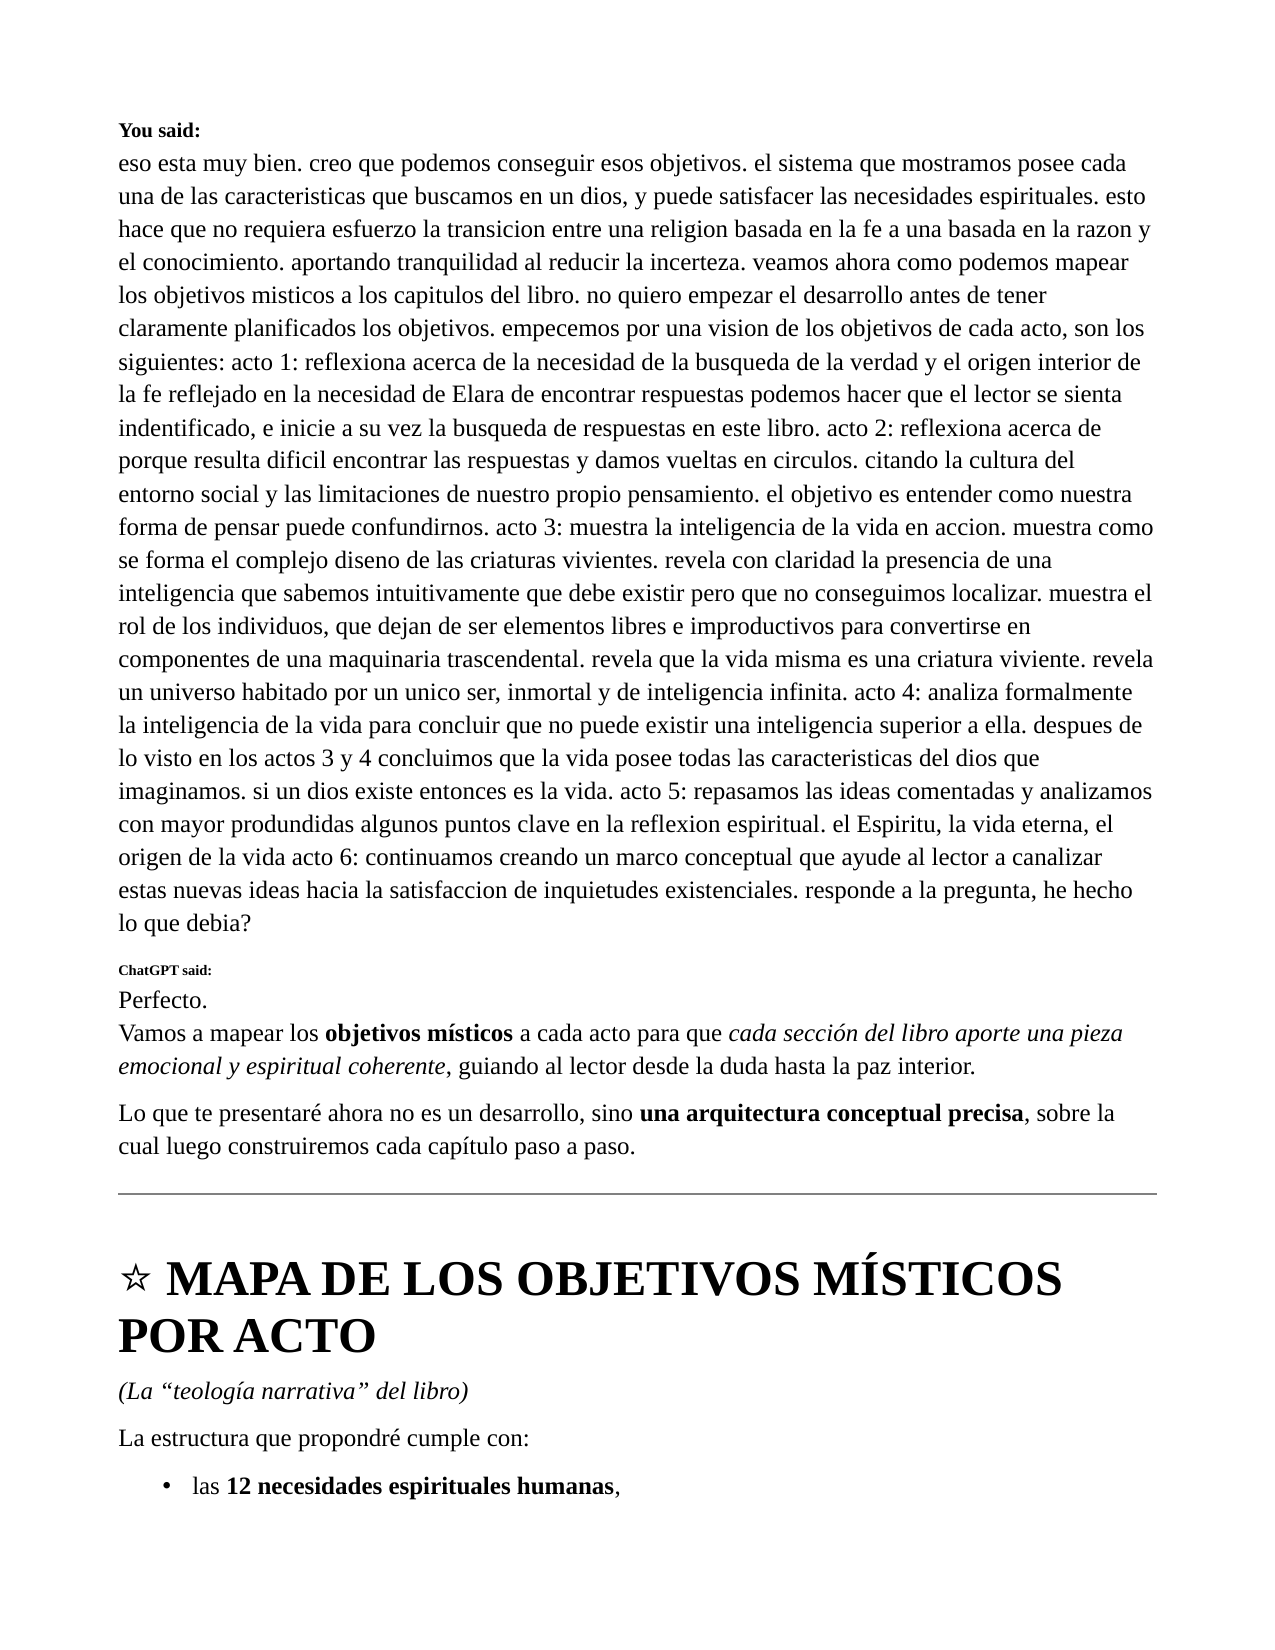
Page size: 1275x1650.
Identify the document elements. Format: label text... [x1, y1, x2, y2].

text Lo que te presentaré ahora no es un desarrollo, sino una arquitectura conceptual precisa, sobre la cual luego construiremos cada capítulo paso a paso. [118, 1098, 1157, 1160]
subtitle ChatGPT said: [118, 962, 1157, 978]
list las 12 necesidades espirituales humanas, [162, 1471, 1157, 1500]
text eso esta muy bien. creo que podemos conseguir esos objetivos. el sistema que mostramos posee cada una de las caracteristicas que buscamos en un dios, y puede satisfacer las necesidades espirituales. esto hace que no requiera esfuerzo la transicion entre una religion basada en la fe a una basada en la razon y el conocimiento. aportando tranquilidad al reducir la incerteza. veamos ahora como podemos mapear los objetivos misticos a los capitulos del libro. no quiero empezar el desarrollo antes de tener claramente planificados los objetivos. empecemos por una vision de los objetivos de cada acto, son los siguientes: acto 1: reflexiona acerca de la necesidad de la busqueda de la verdad y el origen interior de la fe reflejado en la necesidad de Elara de encontrar respuestas podemos hacer que el lector se sienta indentificado, e inicie a su vez la busqueda de respuestas en este libro. acto 2: reflexiona acerca de porque resulta dificil encontrar las respuestas y damos vueltas en circulos. citando la cultura del entorno social y las limitaciones de nuestro propio pensamiento. el objetivo es entender como nuestra forma de pensar puede confundirnos. acto 3: muestra la inteligencia de la vida en accion. muestra como se forma el complejo diseno de las criaturas vivientes. revela con claridad la presencia de una inteligencia que sabemos intuitivamente que debe existir pero que no conseguimos localizar. muestra el rol de los individuos, que dejan de ser elementos libres e improductivos para convertirse en componentes de una maquinaria trascendental. revela que la vida misma es una criatura viviente. revela un universo habitado por un unico ser, inmortal y de inteligencia infinita. acto 4: analiza formalmente la inteligencia de la vida para concluir que no puede existir una inteligencia superior a ella. despues de lo visto en los actos 3 y 4 concluimos que la vida posee todas las caracteristicas del dios que imaginamos. si un dios existe entonces es la vida. acto 5: repasamos las ideas comentadas y analizamos con mayor produndidas algunos puntos clave en la reflexion espiritual. el Espiritu, la vida eterna, el origen de la vida acto 6: continuamos creando un marco conceptual que ayude al lector a canalizar estas nuevas ideas hacia la satisfaccion de inquietudes existenciales. responde a la pregunta, he hecho lo que debia? [118, 148, 1157, 937]
subtitle ⭐ MAPA DE LOS OBJETIVOS MÍSTICOS POR ACTO [118, 1248, 1157, 1363]
text La estructura que propondré cumple con: [118, 1423, 1157, 1452]
text Perfecto. Vamos a mapear los objetivos místicos a cada acto para que cada sección del libro aporte una pieza emocional y espiritual coherente, guiando al lector desde la duda hasta la paz interior. [118, 985, 1157, 1079]
text (La “teología narrativa” del libro) [118, 1376, 1157, 1404]
subtitle You said: [118, 118, 1157, 142]
